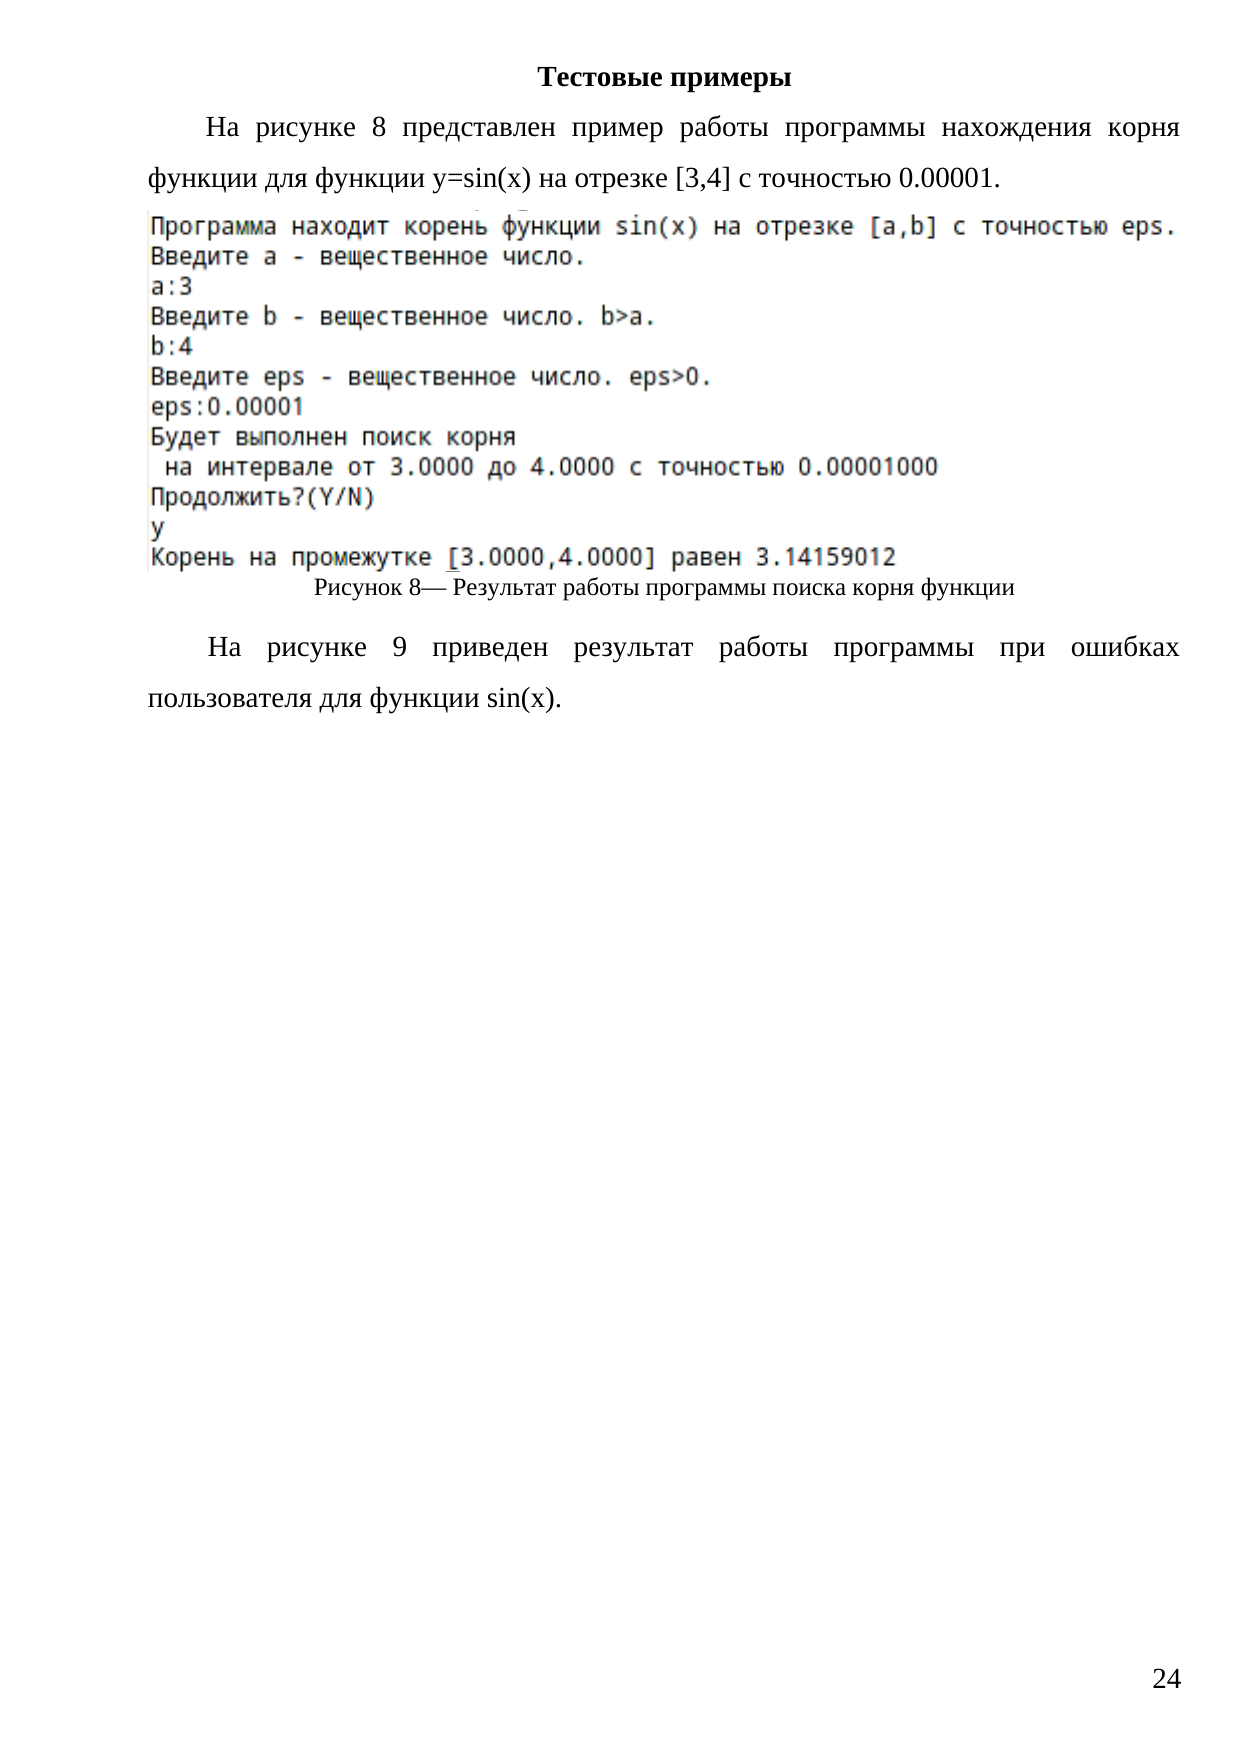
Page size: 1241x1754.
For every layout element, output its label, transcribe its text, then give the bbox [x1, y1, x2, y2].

text На рисунке 9 приведен результат работы программы при ошибках пользователя для функции sin(x). [148, 629, 1181, 713]
picture [147, 210, 1182, 572]
text Рисунок 8— Результат работы программы поиска корня функции [148, 572, 1181, 601]
text На рисунке 8 представлен пример работы программы нахождения корня функции для функции y=sin(x) на отрезке [3,4] с точностью 0.00001. [148, 109, 1181, 193]
subtitle Тестовые примеры [207, 59, 1122, 93]
